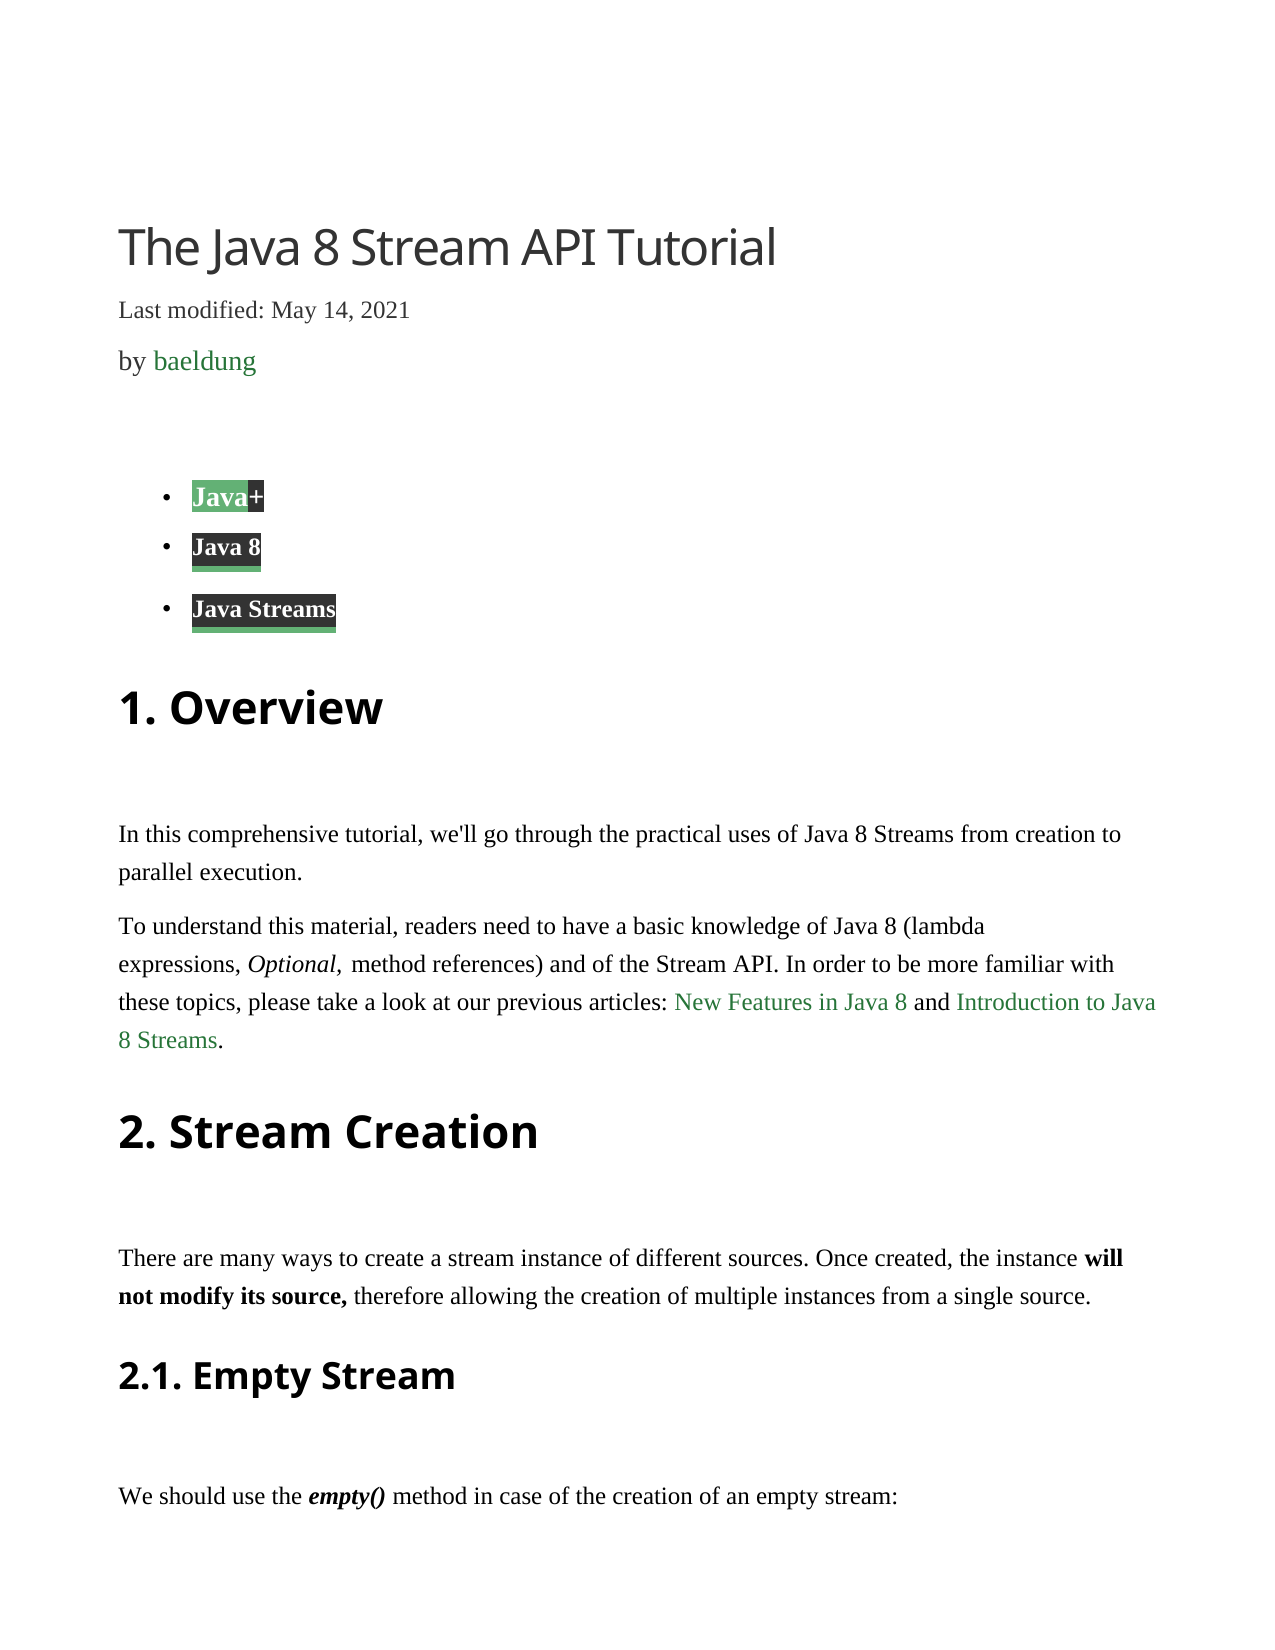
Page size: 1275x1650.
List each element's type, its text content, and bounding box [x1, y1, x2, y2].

list Java+ [162, 479, 1157, 512]
text We should use the empty() method in case of the creation of an empty stream: [118, 1481, 1157, 1509]
subtitle The Java 8 Stream API Tutorial [118, 212, 1157, 280]
text In this comprehensive tutorial, we'll go through the practical uses of Java 8 Streams from creation to parallel execution. [118, 819, 1157, 886]
text by baeldung [118, 344, 1157, 377]
list Java Streams [162, 594, 1157, 633]
subtitle 2.1. Empty Stream [118, 1350, 1157, 1401]
list Java 8 [162, 532, 1151, 572]
subtitle 2. Stream Creation [118, 1100, 1157, 1162]
text There are many ways to create a stream instance of different sources. Once created, the instance will not modify its source, therefore allowing the creation of multiple instances from a single source. [118, 1243, 1157, 1310]
text Last modified: May 14, 2021 [118, 296, 1157, 324]
subtitle 1. Overview [118, 676, 1157, 737]
text To understand this material, readers need to have a basic knowledge of Java 8 (lambda expressions, Optional, method references) and of the Stream API. In order to be more familiar with these topics, please take a look at our previous articles: New Features in Java 8 and Introduction to Java 8 Streams. [118, 911, 1157, 1054]
